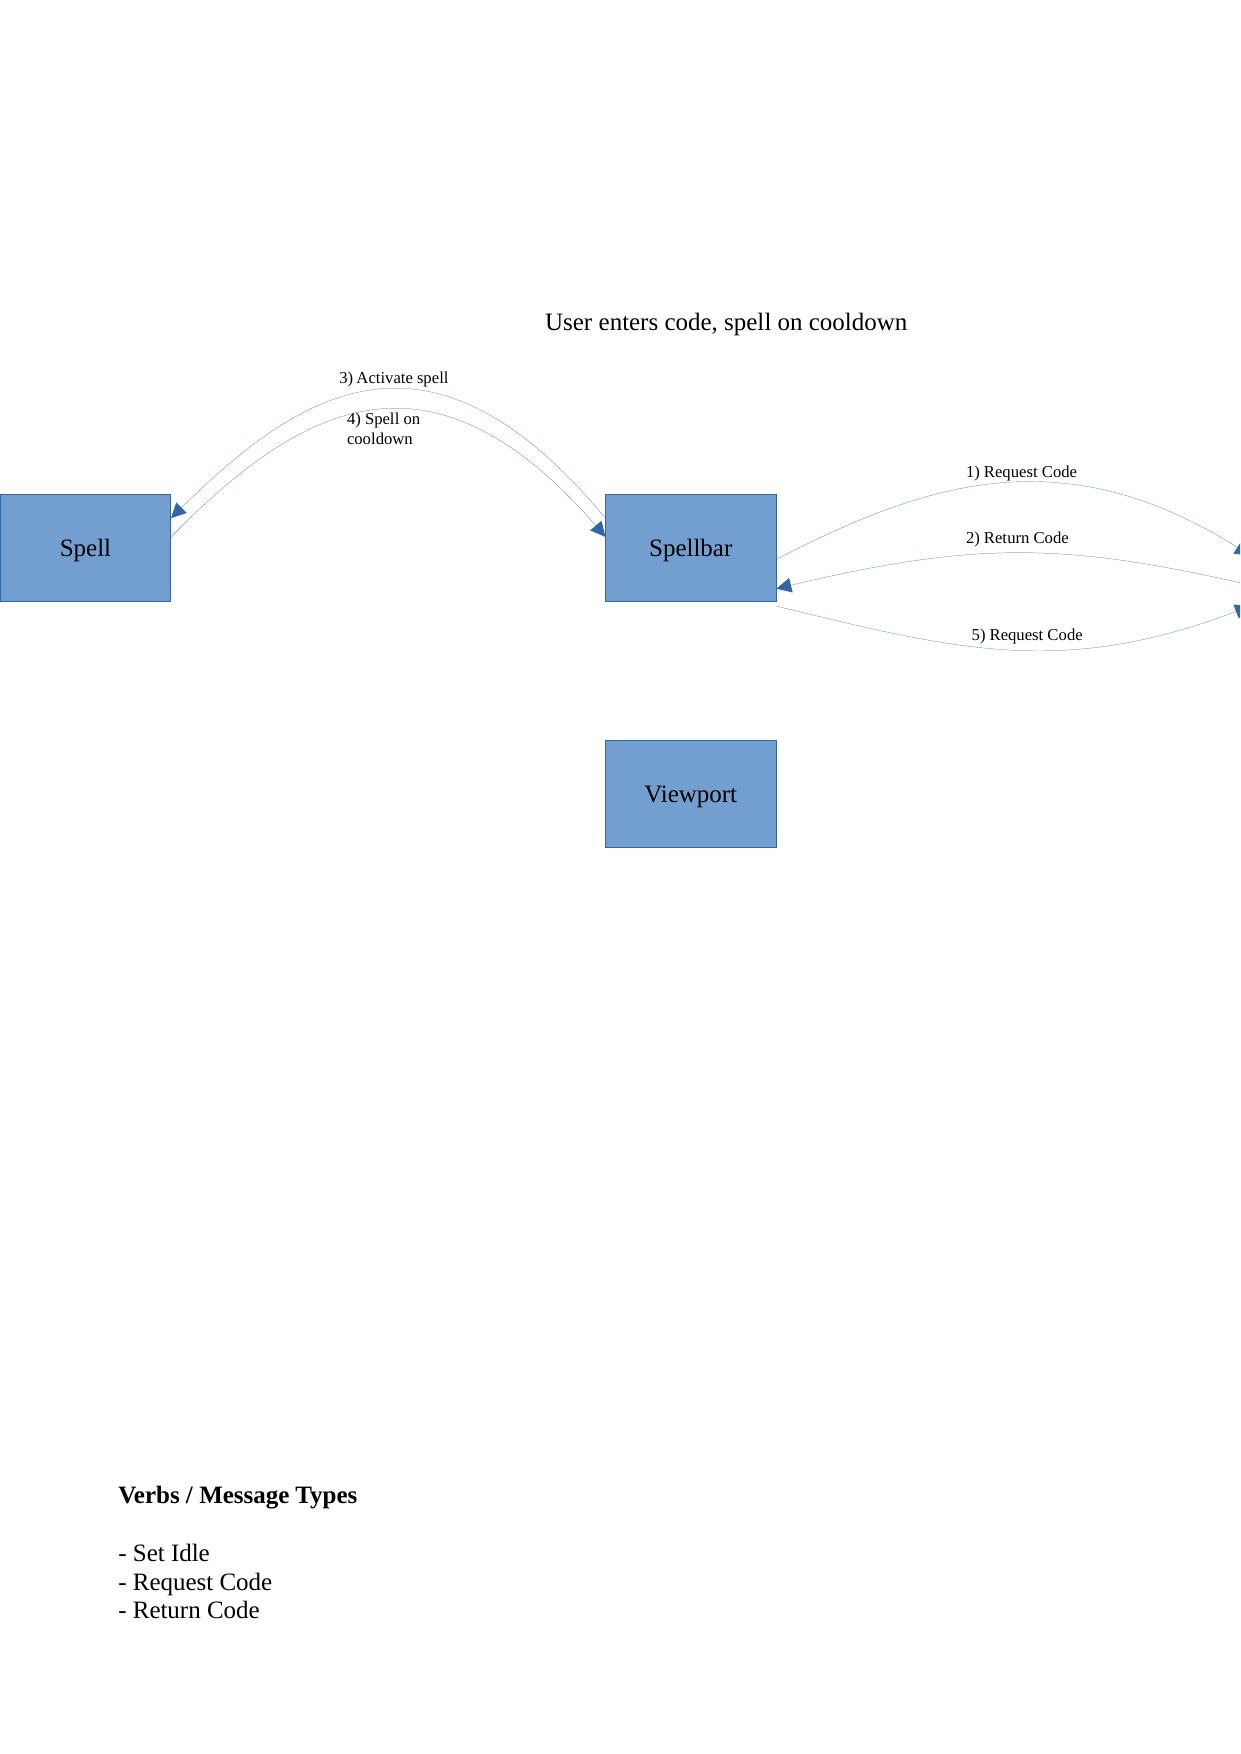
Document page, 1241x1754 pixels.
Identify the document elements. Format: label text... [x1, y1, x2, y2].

text - Request Code [118, 1567, 1122, 1595]
text - Return Code [118, 1595, 1122, 1624]
text - Set Idle [118, 1538, 1122, 1567]
text Verbs / Message Types [118, 1480, 1122, 1509]
